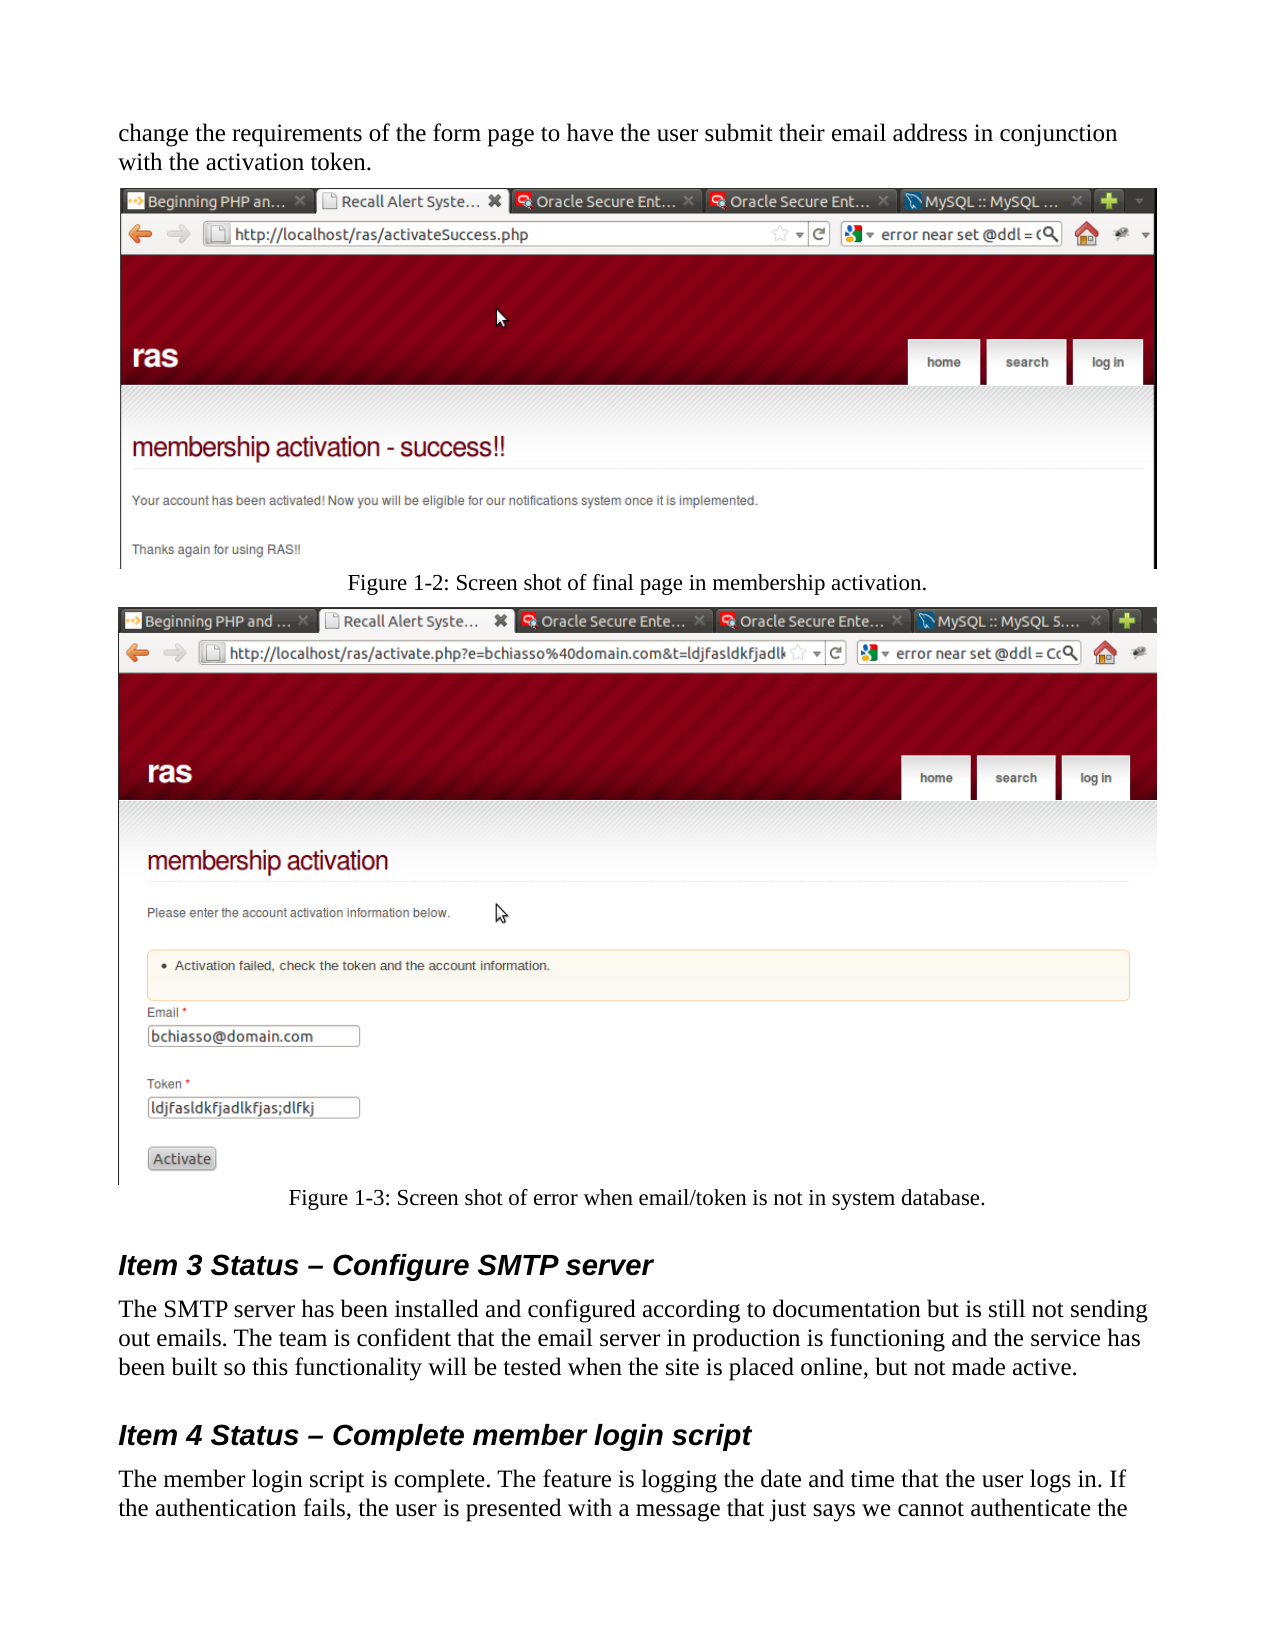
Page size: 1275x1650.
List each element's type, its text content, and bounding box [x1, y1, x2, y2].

text The SMTP server has been installed and configured according to documentation but is still not sending out emails. The team is confident that the email server in production is functioning and the service has been built so this functionality will be tested when the site is placed online, but not made active. [118, 1294, 1157, 1380]
subtitle Item 4 Status – Complete member login script [118, 1418, 1157, 1451]
text change the requirements of the form page to have the user submit their email address in conjunction with the activation token. [118, 118, 1157, 176]
text Figure 1-2: Screen shot of final page in membership activation. [118, 569, 1157, 595]
text The member login script is complete. The feature is logging the date and time that the user logs in. If the authentication fails, the user is presented with a message that just says we cannot authenticate the [118, 1464, 1157, 1521]
picture [118, 188, 1157, 569]
text Figure 1-3: Screen shot of error when email/token is not in system database. [118, 1185, 1157, 1211]
subtitle Item 3 Status – Configure SMTP server [118, 1248, 1157, 1282]
picture [118, 607, 1157, 1185]
